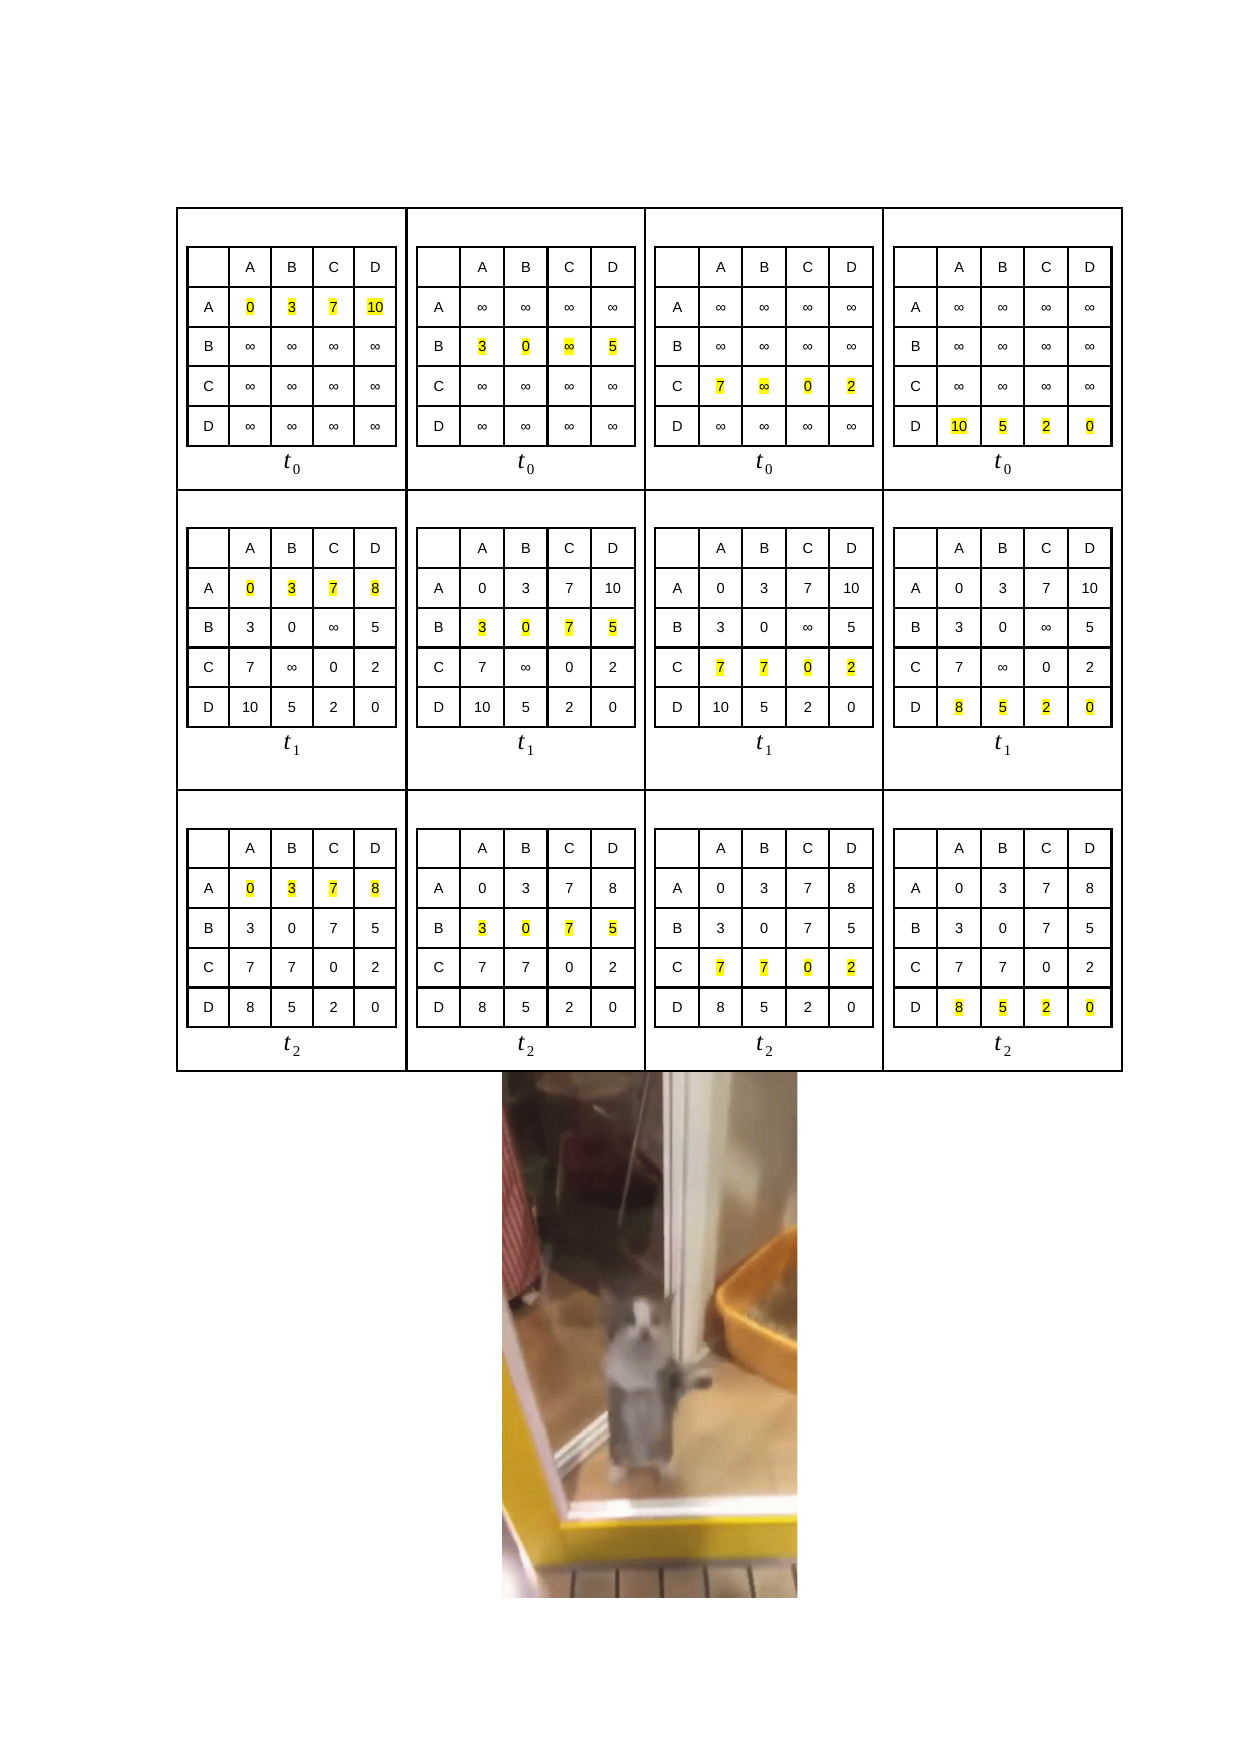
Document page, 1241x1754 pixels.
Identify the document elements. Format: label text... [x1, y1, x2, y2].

table_cell 5 [743, 989, 785, 1026]
table_cell 3 [700, 909, 741, 947]
table_cell A [418, 869, 459, 907]
table_header A [938, 830, 980, 867]
table_cell D [656, 407, 698, 444]
table_header [189, 529, 228, 567]
table_cell ∞ [355, 367, 395, 405]
table_cell D [189, 989, 228, 1026]
table_cell 3 [743, 569, 785, 607]
table_cell 5 [982, 688, 1023, 726]
table_cell [408, 491, 644, 789]
table_cell 3 [743, 869, 785, 907]
table_cell 8 [355, 869, 395, 907]
table_cell ∞ [1069, 367, 1110, 405]
table_cell C [189, 649, 228, 686]
table_cell 5 [830, 909, 872, 947]
table_cell ∞ [1025, 288, 1067, 326]
table_cell 7 [314, 869, 353, 907]
table_cell A [418, 288, 459, 326]
table_header C [787, 529, 828, 567]
table_cell ∞ [743, 407, 785, 444]
table_cell 0 [461, 869, 503, 907]
table_cell 3 [938, 909, 980, 947]
table_cell 0 [938, 869, 980, 907]
table_header D [1069, 529, 1110, 567]
table_cell 7 [700, 949, 741, 986]
table_cell 5 [830, 609, 872, 646]
table_cell 5 [1069, 909, 1110, 947]
table_cell 10 [830, 569, 872, 607]
table_header D [355, 529, 395, 567]
table_header [895, 529, 936, 567]
table_cell 0 [592, 688, 634, 726]
table_cell ∞ [549, 328, 590, 365]
table_cell 10 [938, 407, 980, 444]
table_cell A [418, 569, 459, 607]
table_cell 0 [549, 949, 590, 986]
table_cell 0 [830, 989, 872, 1026]
table_cell 0 [700, 869, 741, 907]
table_cell 3 [982, 869, 1023, 907]
table_header [895, 248, 936, 286]
table_cell C [895, 949, 936, 986]
table_cell 5 [272, 989, 312, 1026]
table_cell 7 [787, 869, 828, 907]
table_cell 0 [549, 649, 590, 686]
table_cell 0 [787, 649, 828, 686]
table_header [884, 209, 1121, 488]
table_cell 8 [938, 688, 980, 726]
table_cell 8 [592, 869, 634, 907]
table_cell 7 [461, 649, 503, 686]
table_cell ∞ [743, 367, 785, 405]
table_cell 7 [743, 949, 785, 986]
table_cell 2 [314, 989, 353, 1026]
table_cell 0 [592, 989, 634, 1026]
table_cell ∞ [743, 288, 785, 326]
table_header A [461, 830, 503, 867]
table_cell ∞ [700, 288, 741, 326]
table_cell 0 [743, 609, 785, 646]
table_cell ∞ [1025, 328, 1067, 365]
table_cell 0 [505, 609, 546, 646]
table_cell ∞ [1069, 328, 1110, 365]
table_cell 2 [1025, 407, 1067, 444]
table_cell 5 [743, 688, 785, 726]
table_cell 0 [830, 688, 872, 726]
table_cell 3 [230, 609, 270, 646]
table_cell B [189, 328, 228, 365]
table_cell C [418, 949, 459, 986]
table_cell 7 [505, 949, 546, 986]
table_header A [230, 529, 270, 567]
table_cell 7 [787, 569, 828, 607]
table_cell 0 [461, 569, 503, 607]
table_header D [1069, 248, 1110, 286]
table_header [418, 529, 459, 567]
table_cell C [895, 367, 936, 405]
table_cell D [656, 688, 698, 726]
table_cell ∞ [700, 328, 741, 365]
table_header D [1069, 830, 1110, 867]
table_cell 3 [505, 869, 546, 907]
table_cell 0 [272, 909, 312, 947]
table_cell ∞ [355, 407, 395, 444]
table_header A [700, 529, 741, 567]
table_header B [505, 248, 546, 286]
table_cell 7 [314, 909, 353, 947]
table_cell 0 [272, 609, 312, 646]
table_cell D [189, 407, 228, 444]
table_header [646, 209, 882, 488]
table_cell D [656, 989, 698, 1026]
table_cell ∞ [700, 407, 741, 444]
table_cell 0 [743, 909, 785, 947]
table_cell B [895, 909, 936, 947]
table_cell A [189, 569, 228, 607]
table_cell 7 [230, 949, 270, 986]
table_cell 0 [505, 328, 546, 365]
table_cell 7 [938, 949, 980, 986]
table_header D [592, 830, 634, 867]
table_cell 3 [461, 909, 503, 947]
table_cell ∞ [830, 288, 872, 326]
table_cell ∞ [592, 367, 634, 405]
table_cell 2 [1069, 649, 1110, 686]
table_header D [830, 248, 872, 286]
table_cell 0 [1025, 949, 1067, 986]
table_cell D [895, 989, 936, 1026]
table_cell C [895, 649, 936, 686]
table_cell [884, 791, 1121, 1070]
table_header A [938, 248, 980, 286]
table_header C [787, 248, 828, 286]
table_cell ∞ [743, 328, 785, 365]
table_header B [505, 529, 546, 567]
table_cell B [189, 609, 228, 646]
table_header B [743, 248, 785, 286]
table_cell ∞ [314, 407, 353, 444]
table_cell 5 [505, 989, 546, 1026]
table_cell 7 [314, 569, 353, 607]
table_cell 10 [700, 688, 741, 726]
table_header A [938, 529, 980, 567]
table_cell 0 [1069, 688, 1110, 726]
table_cell 5 [592, 328, 634, 365]
table_cell ∞ [314, 609, 353, 646]
table_cell ∞ [461, 407, 503, 444]
table_cell 0 [787, 367, 828, 405]
table_cell [178, 491, 405, 789]
table_header D [592, 529, 634, 567]
table_cell 8 [461, 989, 503, 1026]
table_cell ∞ [982, 288, 1023, 326]
table_header C [1025, 248, 1067, 286]
table_cell 5 [982, 989, 1023, 1026]
table_cell ∞ [314, 367, 353, 405]
table_cell ∞ [1025, 609, 1067, 646]
table_cell ∞ [355, 328, 395, 365]
table_cell [646, 791, 882, 1070]
table_cell 7 [272, 949, 312, 986]
table_cell A [895, 569, 936, 607]
table_header B [982, 529, 1023, 567]
table_cell 7 [743, 649, 785, 686]
table_header C [549, 830, 590, 867]
table_cell ∞ [982, 367, 1023, 405]
table_header D [355, 830, 395, 867]
table_cell ∞ [272, 328, 312, 365]
table_cell 8 [1069, 869, 1110, 907]
table_cell 0 [982, 909, 1023, 947]
table_cell 5 [1069, 609, 1110, 646]
table_cell 0 [1025, 649, 1067, 686]
table_cell 7 [938, 649, 980, 686]
table_cell C [656, 649, 698, 686]
table_cell 3 [982, 569, 1023, 607]
table_cell D [418, 688, 459, 726]
table_cell 3 [272, 569, 312, 607]
table_cell ∞ [505, 407, 546, 444]
table_cell 2 [549, 688, 590, 726]
table_cell ∞ [272, 407, 312, 444]
table_cell D [895, 688, 936, 726]
table_cell 2 [830, 949, 872, 986]
table_header D [830, 529, 872, 567]
table_cell 5 [982, 407, 1023, 444]
table_cell 8 [830, 869, 872, 907]
table_cell ∞ [549, 288, 590, 326]
table_cell C [418, 649, 459, 686]
table_cell B [418, 909, 459, 947]
table_header [189, 248, 228, 286]
table_cell 10 [355, 288, 395, 326]
table_cell 7 [230, 649, 270, 686]
table_cell 0 [1069, 989, 1110, 1026]
table_cell A [895, 288, 936, 326]
table_header A [700, 248, 741, 286]
table_header B [272, 529, 312, 567]
table_header [418, 248, 459, 286]
table_cell 5 [355, 909, 395, 947]
table_cell B [656, 609, 698, 646]
table_header D [592, 248, 634, 286]
table_cell A [189, 869, 228, 907]
table_cell 10 [230, 688, 270, 726]
table_cell 3 [461, 328, 503, 365]
table_header C [314, 248, 353, 286]
table_cell 0 [355, 989, 395, 1026]
table_header [418, 830, 459, 867]
table_cell D [418, 989, 459, 1026]
table_cell B [656, 328, 698, 365]
picture [502, 1072, 798, 1598]
table_header [895, 830, 936, 867]
table_cell 7 [982, 949, 1023, 986]
table_cell 7 [461, 949, 503, 986]
table_cell B [189, 909, 228, 947]
table_cell 2 [787, 688, 828, 726]
table_cell B [895, 328, 936, 365]
table_cell 2 [592, 649, 634, 686]
table_header D [830, 830, 872, 867]
table_cell 5 [272, 688, 312, 726]
table_cell 0 [1069, 407, 1110, 444]
table_cell 0 [314, 949, 353, 986]
table_cell D [418, 407, 459, 444]
table_header B [982, 830, 1023, 867]
table_cell 3 [700, 609, 741, 646]
table_cell C [656, 949, 698, 986]
table_header B [982, 248, 1023, 286]
table_cell ∞ [592, 407, 634, 444]
table_cell 2 [830, 649, 872, 686]
table_cell 7 [549, 569, 590, 607]
table_header B [743, 529, 785, 567]
table_header [656, 248, 698, 286]
table_cell ∞ [461, 367, 503, 405]
table_cell 7 [787, 909, 828, 947]
table_cell [178, 791, 405, 1070]
table_cell [884, 491, 1121, 789]
table_cell 7 [700, 367, 741, 405]
table_cell 7 [549, 609, 590, 646]
table_cell 5 [592, 609, 634, 646]
table_cell ∞ [549, 367, 590, 405]
table_cell C [189, 367, 228, 405]
table_cell 3 [272, 288, 312, 326]
table_cell 3 [230, 909, 270, 947]
table_cell C [189, 949, 228, 986]
table_cell 2 [787, 989, 828, 1026]
table_cell 2 [1025, 989, 1067, 1026]
table_cell ∞ [1069, 288, 1110, 326]
table_header C [549, 248, 590, 286]
table_cell 7 [1025, 569, 1067, 607]
table_cell ∞ [787, 407, 828, 444]
table_cell 0 [938, 569, 980, 607]
table_cell ∞ [230, 367, 270, 405]
table_header [408, 209, 644, 488]
table_header [656, 529, 698, 567]
table_header C [787, 830, 828, 867]
table_cell 10 [1069, 569, 1110, 607]
table_cell 0 [230, 569, 270, 607]
table_cell 10 [592, 569, 634, 607]
table_cell 2 [355, 649, 395, 686]
table_cell ∞ [938, 367, 980, 405]
table_cell A [656, 869, 698, 907]
table_cell 10 [461, 688, 503, 726]
table_cell 3 [938, 609, 980, 646]
table_header A [230, 248, 270, 286]
table_cell 7 [1025, 869, 1067, 907]
table_cell 2 [314, 688, 353, 726]
table_cell ∞ [938, 288, 980, 326]
table_cell 8 [230, 989, 270, 1026]
table_cell B [895, 609, 936, 646]
table_cell ∞ [505, 367, 546, 405]
table_cell 5 [355, 609, 395, 646]
table_cell 8 [700, 989, 741, 1026]
table_cell 0 [314, 649, 353, 686]
table_cell ∞ [272, 367, 312, 405]
table_cell 0 [787, 949, 828, 986]
table_cell 3 [272, 869, 312, 907]
table_cell ∞ [830, 328, 872, 365]
table_cell C [418, 367, 459, 405]
table_cell 7 [700, 649, 741, 686]
table_cell C [656, 367, 698, 405]
table_cell ∞ [592, 288, 634, 326]
table_cell ∞ [982, 328, 1023, 365]
table_header C [1025, 529, 1067, 567]
table_cell 3 [505, 569, 546, 607]
table_cell ∞ [1025, 367, 1067, 405]
table_cell 3 [461, 609, 503, 646]
table_cell B [418, 609, 459, 646]
table_cell D [189, 688, 228, 726]
table_header B [272, 830, 312, 867]
table_cell 5 [505, 688, 546, 726]
table_cell ∞ [787, 288, 828, 326]
table_cell 8 [938, 989, 980, 1026]
table_cell 0 [700, 569, 741, 607]
table_cell D [895, 407, 936, 444]
table_cell 0 [505, 909, 546, 947]
table_cell ∞ [230, 328, 270, 365]
table_cell ∞ [787, 609, 828, 646]
table_cell ∞ [938, 328, 980, 365]
table_header C [549, 529, 590, 567]
table_header B [743, 830, 785, 867]
table_cell 8 [355, 569, 395, 607]
table_cell ∞ [230, 407, 270, 444]
table_cell 7 [549, 869, 590, 907]
table_cell A [656, 288, 698, 326]
table_cell 2 [592, 949, 634, 986]
table_header A [230, 830, 270, 867]
table_cell 2 [830, 367, 872, 405]
table_cell ∞ [982, 649, 1023, 686]
table_header [178, 209, 405, 488]
table_cell B [418, 328, 459, 365]
table_cell ∞ [549, 407, 590, 444]
table_header A [461, 529, 503, 567]
table_header [189, 830, 228, 867]
table_cell 7 [549, 909, 590, 947]
table_cell 2 [1069, 949, 1110, 986]
table_header D [355, 248, 395, 286]
table_cell ∞ [314, 328, 353, 365]
table_cell 0 [982, 609, 1023, 646]
table_header C [314, 830, 353, 867]
table_cell [408, 791, 644, 1070]
table_header A [700, 830, 741, 867]
table_cell B [656, 909, 698, 947]
table_cell 7 [314, 288, 353, 326]
table_cell 0 [230, 869, 270, 907]
table_cell ∞ [830, 407, 872, 444]
table_cell 2 [549, 989, 590, 1026]
table_cell 7 [1025, 909, 1067, 947]
table_cell 5 [592, 909, 634, 947]
table_cell A [895, 869, 936, 907]
table_cell ∞ [272, 649, 312, 686]
table_header [656, 830, 698, 867]
table_cell ∞ [787, 328, 828, 365]
table_cell A [656, 569, 698, 607]
table_cell ∞ [505, 288, 546, 326]
table_header B [272, 248, 312, 286]
table_header A [461, 248, 503, 286]
table_header C [314, 529, 353, 567]
table_cell 0 [355, 688, 395, 726]
table_cell ∞ [505, 649, 546, 686]
table_cell 2 [1025, 688, 1067, 726]
table_cell ∞ [461, 288, 503, 326]
table_cell 2 [355, 949, 395, 986]
table_header B [505, 830, 546, 867]
table_cell A [189, 288, 228, 326]
table_header C [1025, 830, 1067, 867]
table_cell 0 [230, 288, 270, 326]
table_cell [646, 491, 882, 789]
